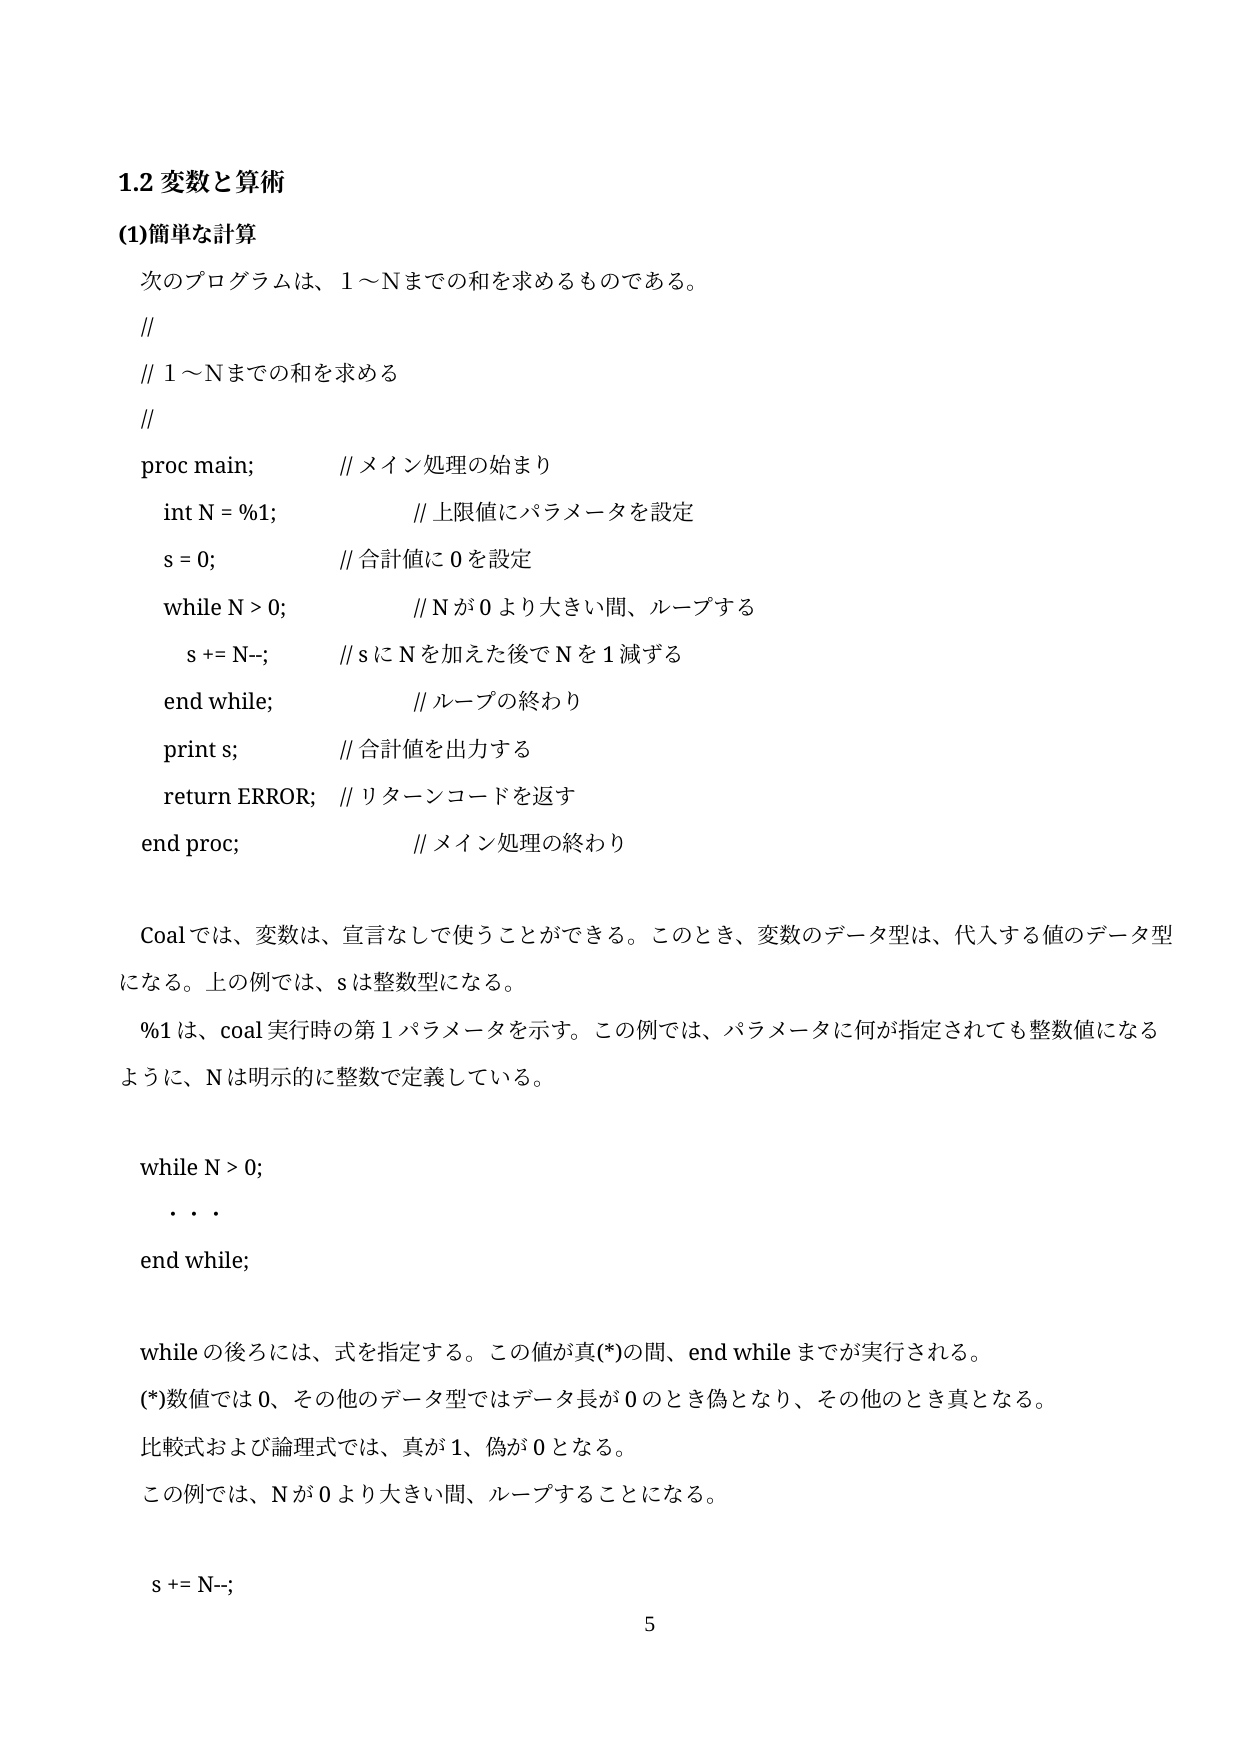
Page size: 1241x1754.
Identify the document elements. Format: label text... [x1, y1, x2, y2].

text (1)簡単な計算 [118, 217, 1181, 248]
text s += N--; // sにNを加えた後でNを1減ずる [118, 637, 1181, 669]
text 1.2 変数と算術 [118, 163, 1181, 199]
text s += N--; [118, 1569, 1181, 1599]
text end proc; // メイン処理の終わり [118, 826, 1181, 858]
text proc main; // メイン処理の始まり [118, 448, 1181, 479]
text // [118, 311, 1181, 341]
text int N = %1; // 上限値にパラメータを設定 [118, 495, 1181, 527]
text while N > 0; [118, 1152, 1181, 1182]
text この例では、Nが0より大きい間、ループすることになる。 [118, 1477, 1181, 1508]
text (*)数値では0、その他のデータ型ではデータ長が0のとき偽となり、その他のとき真となる。 [118, 1382, 1181, 1414]
text while N > 0; // Nが0より大きい間、ループする [118, 590, 1181, 621]
text end while; // ループの終わり [118, 684, 1181, 716]
text whileの後ろには、式を指定する。この値が真(*)の間、end whileまでが実行される。 [118, 1335, 1181, 1367]
text 次のプログラムは、１～Ｎまでの和を求めるものである。 [118, 264, 1181, 296]
text // １～Ｎまでの和を求める [118, 356, 1181, 388]
text ・・・ [118, 1198, 1181, 1229]
text 比較式および論理式では、真が1、偽が0となる。 [118, 1430, 1181, 1461]
text %1は、coal実行時の第１パラメータを示す。この例では、パラメータに何が指定されても整数値になるように、Nは明示的に整数で定義している。 [118, 1013, 1181, 1092]
text print s; // 合計値を出力する [118, 732, 1181, 763]
text s = 0; // 合計値に0を設定 [118, 543, 1181, 574]
text end while; [118, 1245, 1181, 1275]
text return ERROR; // リターンコードを返す [118, 779, 1181, 811]
text Coalでは、変数は、宣言なしで使うことができる。このとき、変数のデータ型は、代入する値のデータ型になる。上の例では、sは整数型になる。 [118, 918, 1181, 997]
text // [118, 403, 1181, 433]
